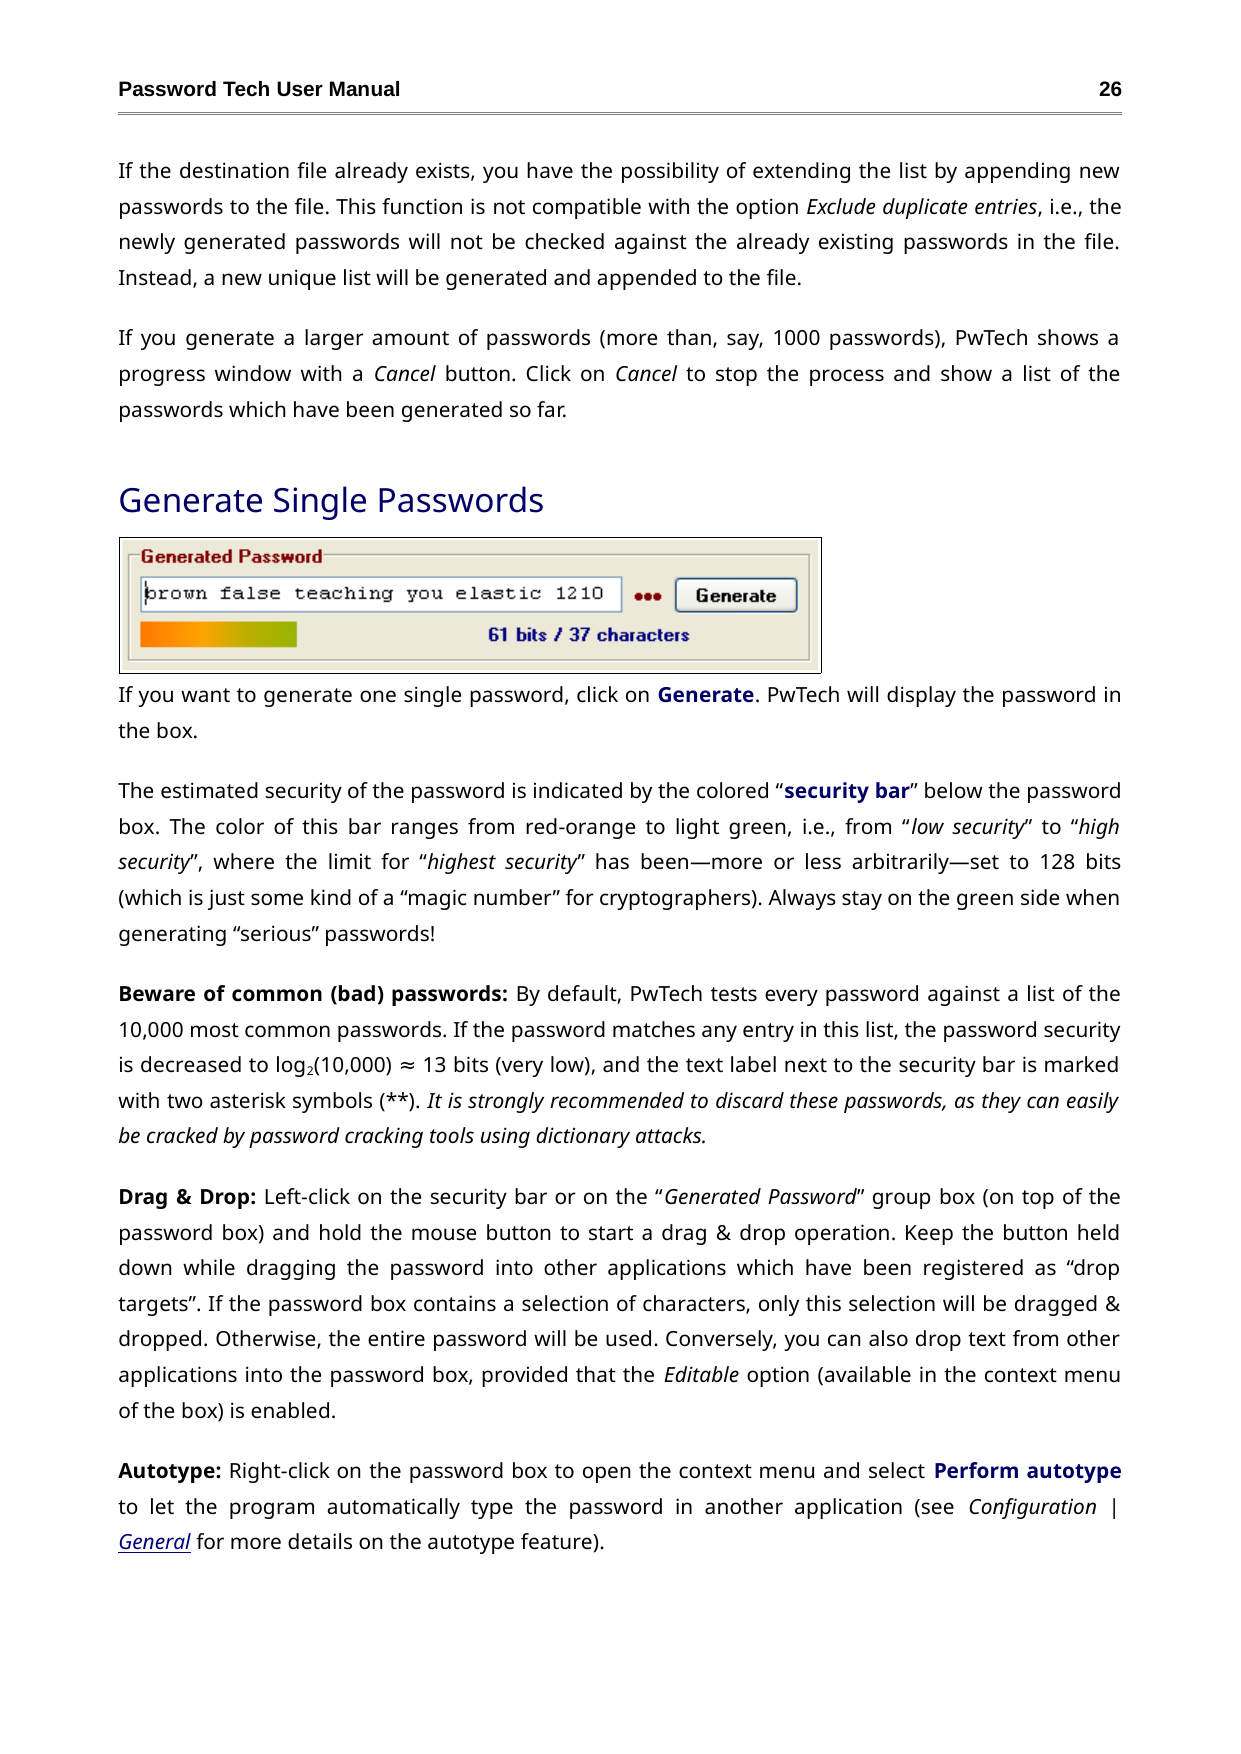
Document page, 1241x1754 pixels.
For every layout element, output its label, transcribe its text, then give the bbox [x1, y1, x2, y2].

text If you want to generate one single password, click on Generate. PwTech will display the password in the box. [118, 537, 1122, 744]
text If the destination file already exists, you have the possibility of extending the list by appending new passwords to the file. This function is not compatible with the option Exclude duplicate entries, i.e., the newly generated passwords will not be checked against the already existing passwords in the file. Instead, a new unique list will be generated and appended to the file. [118, 156, 1122, 291]
text The estimated security of the password is indicated by the colored “security bar” below the password box. The color of this bar ranges from red-orange to light green, i.e., from “low security” to “high security”, where the limit for “highest security” has been—more or less arbitrarily—set to 128 bits (which is just some kind of a “magic number” for cryptographers). Always stay on the green side when generating “serious” passwords! [118, 776, 1122, 947]
subtitle Generate Single Passwords [118, 476, 1122, 522]
text If you generate a larger amount of passwords (more than, say, 1000 passwords), PwTech shows a progress window with a Cancel button. Click on Cancel to stop the process and show a list of the passwords which have been generated so far. [118, 323, 1122, 423]
text Autotype: Right-click on the password box to open the context menu and select Perform autotype to let the program automatically type the password in another application (see Configuration | General for more details on the autotype feature). [118, 1456, 1122, 1556]
picture [122, 540, 818, 670]
text Drag & Drop: Left-click on the security bar or on the “Generated Password” group box (on top of the password box) and hold the mouse button to start a drag & drop operation. Keep the button held down while dragging the password into other applications which have been registered as “drop targets”. If the password box contains a selection of characters, only this selection will be dragged & dropped. Otherwise, the entire password will be used. Conversely, you can also drop text from other applications into the password box, provided that the Editable option (available in the context menu of the box) is enabled. [118, 1182, 1122, 1424]
text Beware of common (bad) passwords: By default, PwTech tests every password against a list of the 10,000 most common passwords. If the password matches any entry in this list, the password security is decreased to log2(10,000) ≈ 13 bits (very low), and the text label next to the security bar is marked with two asterisk symbols (**). It is strongly recommended to discard these passwords, as they can easily be cracked by password cracking tools using dictionary attacks. [118, 979, 1122, 1150]
